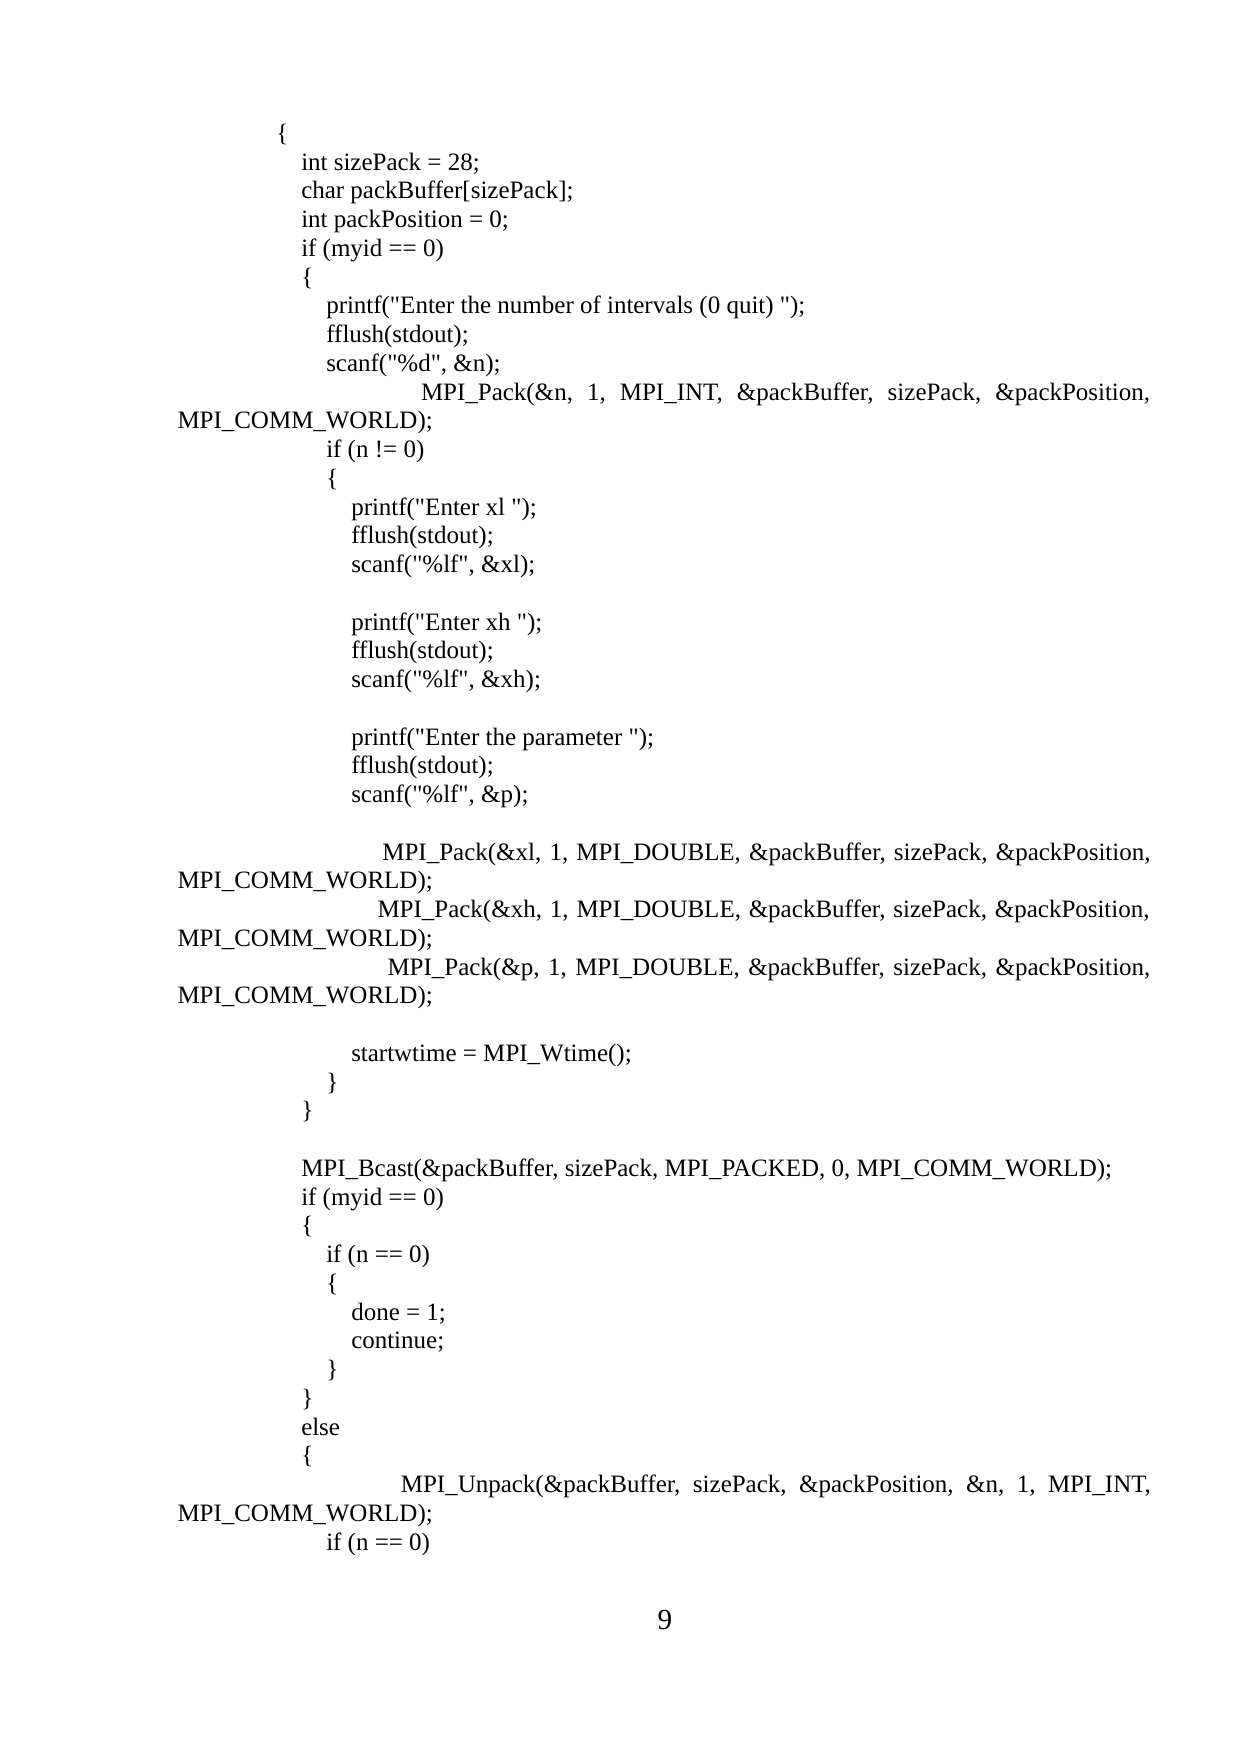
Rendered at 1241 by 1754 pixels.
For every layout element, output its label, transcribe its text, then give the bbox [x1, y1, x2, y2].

text done = 1; [177, 1297, 1152, 1326]
text fflush(stdout); [177, 636, 1152, 664]
text fflush(stdout); [177, 751, 1152, 779]
text } [177, 1354, 1152, 1383]
text } [177, 1096, 1152, 1124]
text char packBuffer[sizePack]; [177, 176, 1152, 204]
text MPI_Pack(&n, 1, MPI_INT, &packBuffer, sizePack, &packPosition, MPI_COMM_WORLD); [177, 377, 1152, 434]
text int packPosition = 0; [177, 204, 1152, 233]
text if (myid == 0) [177, 233, 1152, 262]
text MPI_Pack(&xl, 1, MPI_DOUBLE, &packBuffer, sizePack, &packPosition, MPI_COMM_WORLD); [177, 837, 1152, 894]
text { [177, 1268, 1152, 1297]
text { [177, 1211, 1152, 1239]
text printf("Enter xl "); [177, 492, 1152, 521]
text MPI_Pack(&xh, 1, MPI_DOUBLE, &packBuffer, sizePack, &packPosition, MPI_COMM_WORLD); [177, 894, 1152, 952]
text printf("Enter xh "); [177, 607, 1152, 636]
text scanf("%d", &n); [177, 348, 1152, 377]
text MPI_Pack(&p, 1, MPI_DOUBLE, &packBuffer, sizePack, &packPosition, MPI_COMM_WORLD); [177, 952, 1152, 1009]
text MPI_Bcast(&packBuffer, sizePack, MPI_PACKED, 0, MPI_COMM_WORLD); [177, 1153, 1152, 1182]
text scanf("%lf", &xh); [177, 664, 1152, 693]
text if (myid == 0) [177, 1182, 1152, 1211]
text if (n == 0) [177, 1527, 1152, 1556]
text scanf("%lf", &xl); [177, 549, 1152, 578]
text { [177, 1441, 1152, 1469]
text int sizePack = 28; [177, 147, 1152, 176]
text fflush(stdout); [177, 521, 1152, 549]
text if (n != 0) [177, 434, 1152, 463]
text } [177, 1383, 1152, 1412]
text fflush(stdout); [177, 319, 1152, 348]
text { [177, 463, 1152, 492]
text continue; [177, 1326, 1152, 1354]
text if (n == 0) [177, 1239, 1152, 1268]
text MPI_Unpack(&packBuffer, sizePack, &packPosition, &n, 1, MPI_INT, MPI_COMM_WORLD); [177, 1469, 1152, 1527]
text { [177, 118, 1152, 147]
text scanf("%lf", &p); [177, 779, 1152, 808]
text printf("Enter the parameter "); [177, 722, 1152, 751]
text printf("Enter the number of intervals (0 quit) "); [177, 291, 1152, 319]
text { [177, 262, 1152, 291]
text } [177, 1067, 1152, 1096]
text startwtime = MPI_Wtime(); [177, 1038, 1152, 1067]
text else [177, 1412, 1152, 1441]
